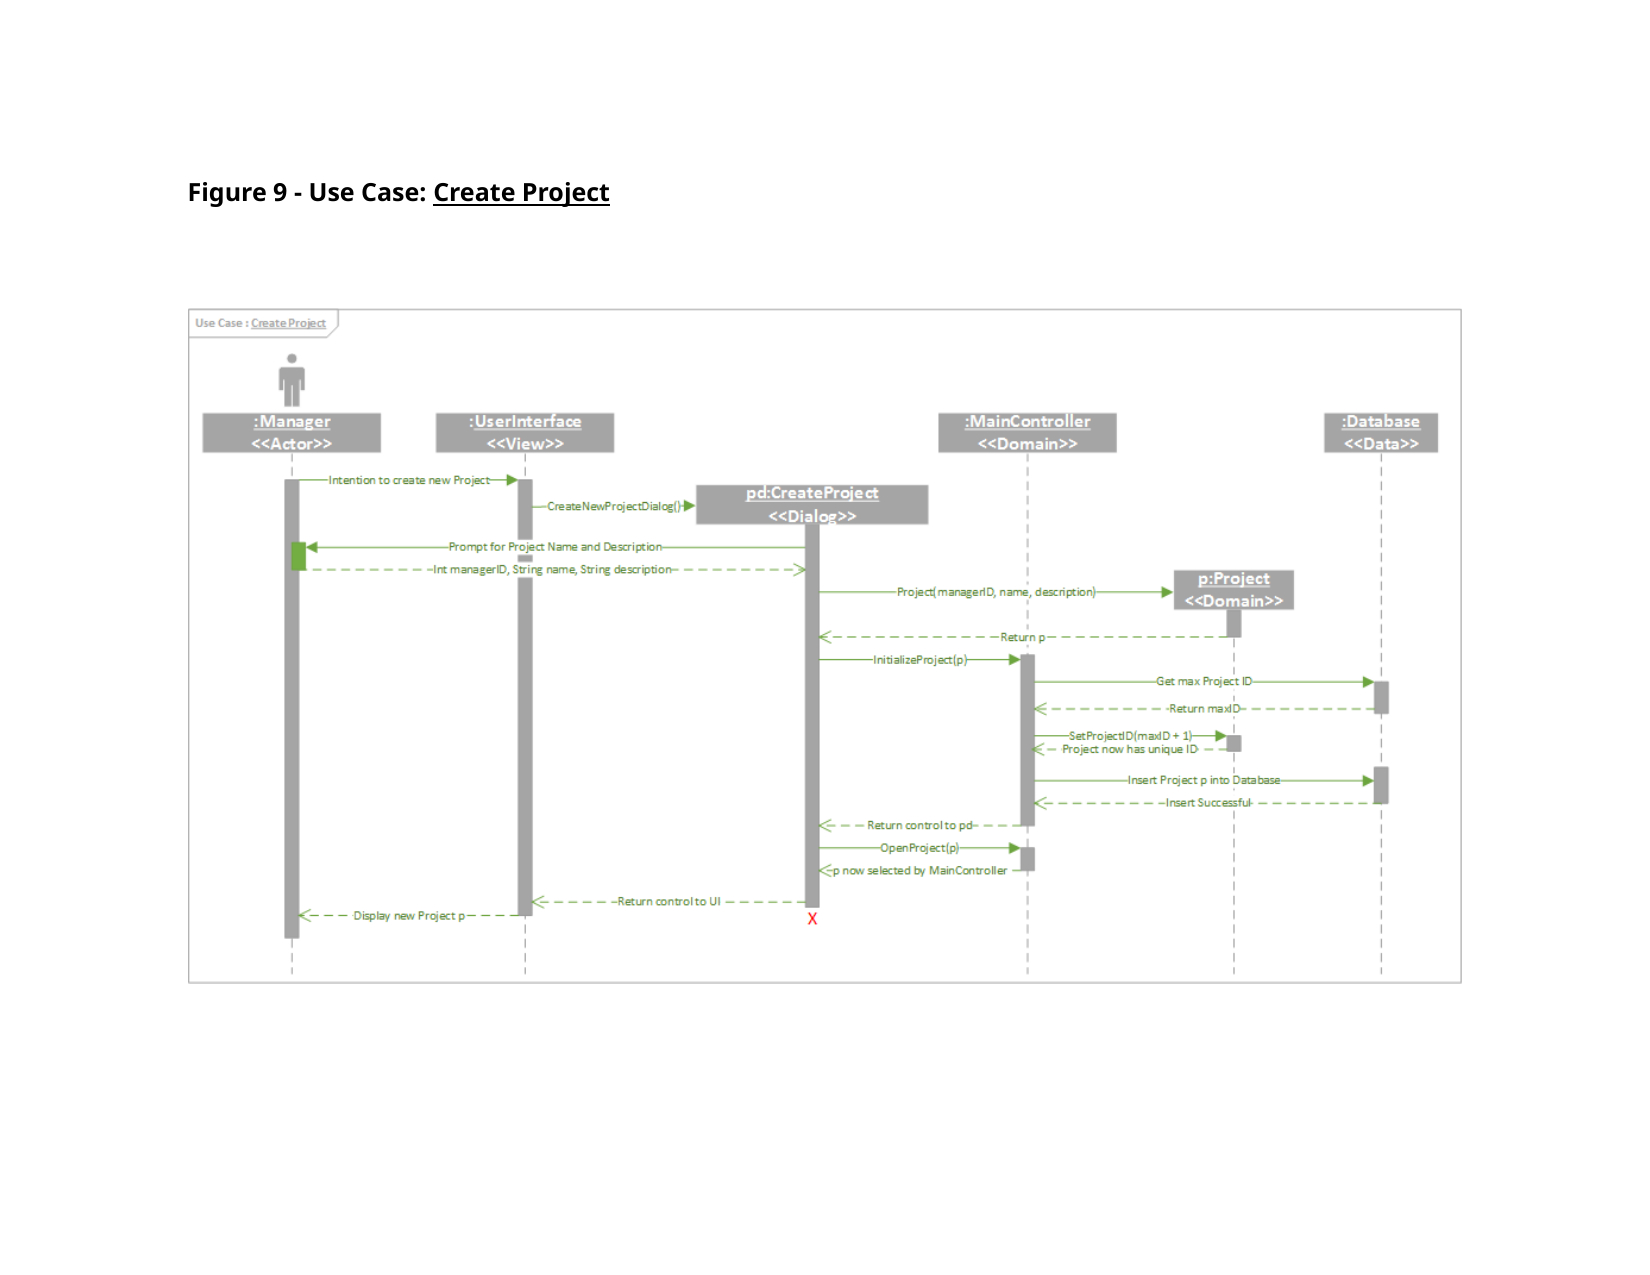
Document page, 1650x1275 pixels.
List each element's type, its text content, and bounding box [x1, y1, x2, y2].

picture [187, 308, 1463, 984]
subtitle Figure 9 - Use Case: Create Project [187, 175, 1462, 209]
